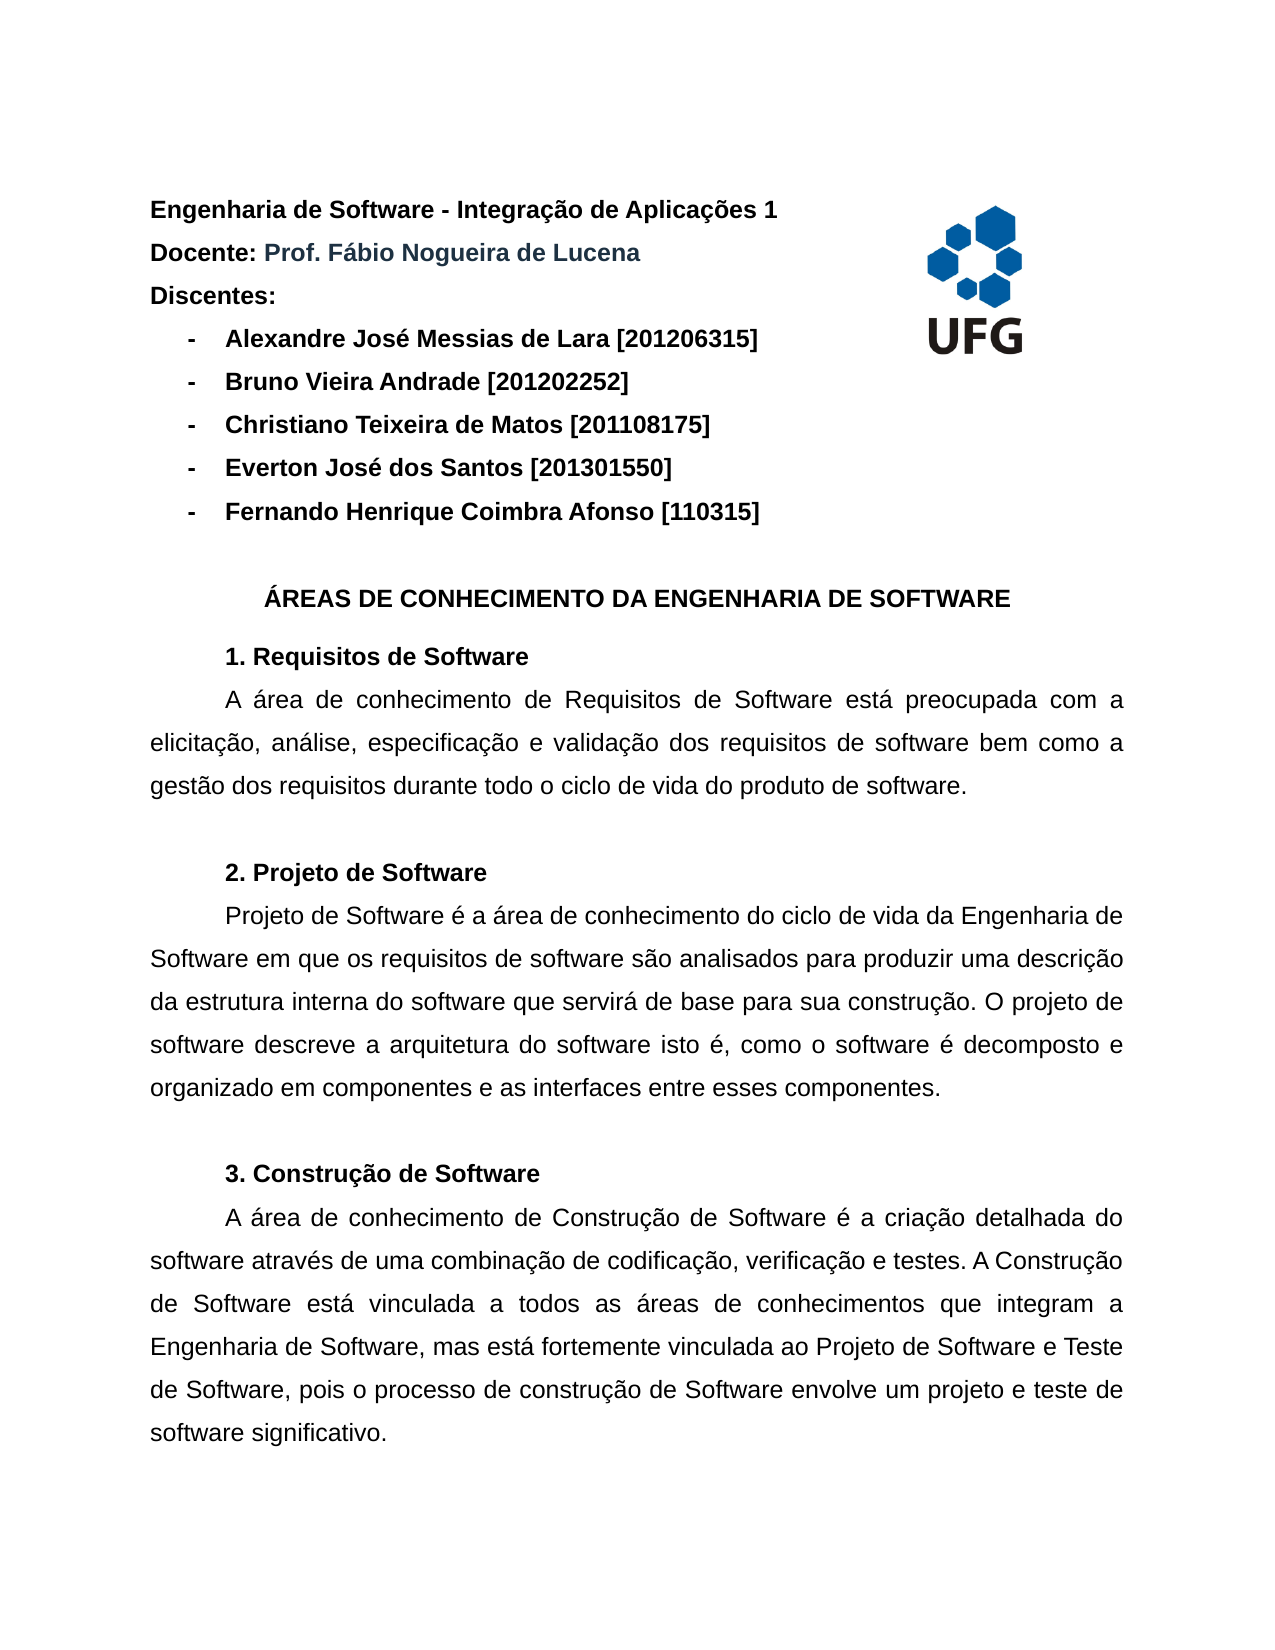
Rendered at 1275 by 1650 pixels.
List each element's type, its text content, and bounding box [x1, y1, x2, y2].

text 3. Construção de Software [225, 1159, 1125, 1188]
table_header [896, 195, 1088, 525]
text Projeto de Software é a área de conhecimento do ciclo de vida da Engenharia de Software em que os requisitos de software são analisados para produzir uma descrição da estrutura interna do software que servirá de base para sua construção. O projeto de software descreve a arquitetura do software isto é, como o software é decomposto e organizado em componentes e as interfaces entre esses componentes. [150, 901, 1125, 1102]
text 2. Projeto de Software [225, 857, 1125, 886]
picture [906, 194, 1043, 365]
text A área de conhecimento de Construção de Software é a criação detalhada do software através de uma combinação de codificação, verificação e testes. A Construção de Software está vinculada a todos as áreas de conhecimentos que integram a Engenharia de Software, mas está fortemente vinculada ao Projeto de Software e Teste de Software, pois o processo de construção de Software envolve um projeto e teste de software significativo. [150, 1202, 1125, 1447]
text A área de conhecimento de Requisitos de Software está preocupada com a elicitação, análise, especificação e validação dos requisitos de software bem como a gestão dos requisitos durante todo o ciclo de vida do produto de software. [150, 685, 1125, 800]
text 1. Requisitos de Software [150, 642, 1125, 671]
table_header Engenharia de Software - Integração de Aplicações 1 Docente: Prof. Fábio Nogueira de Lucena Discentes: Alexandre José Messias de Lara [201206315] Bruno Vieira Andrade [201202252] Christiano Teixeira de Matos [201108175] Everton José dos Santos [201301550] Fernando Henrique Coimbra Afonso [110315] [140, 195, 894, 525]
text ÁREAS DE CONHECIMENTO DA ENGENHARIA DE SOFTWARE [150, 584, 1125, 613]
